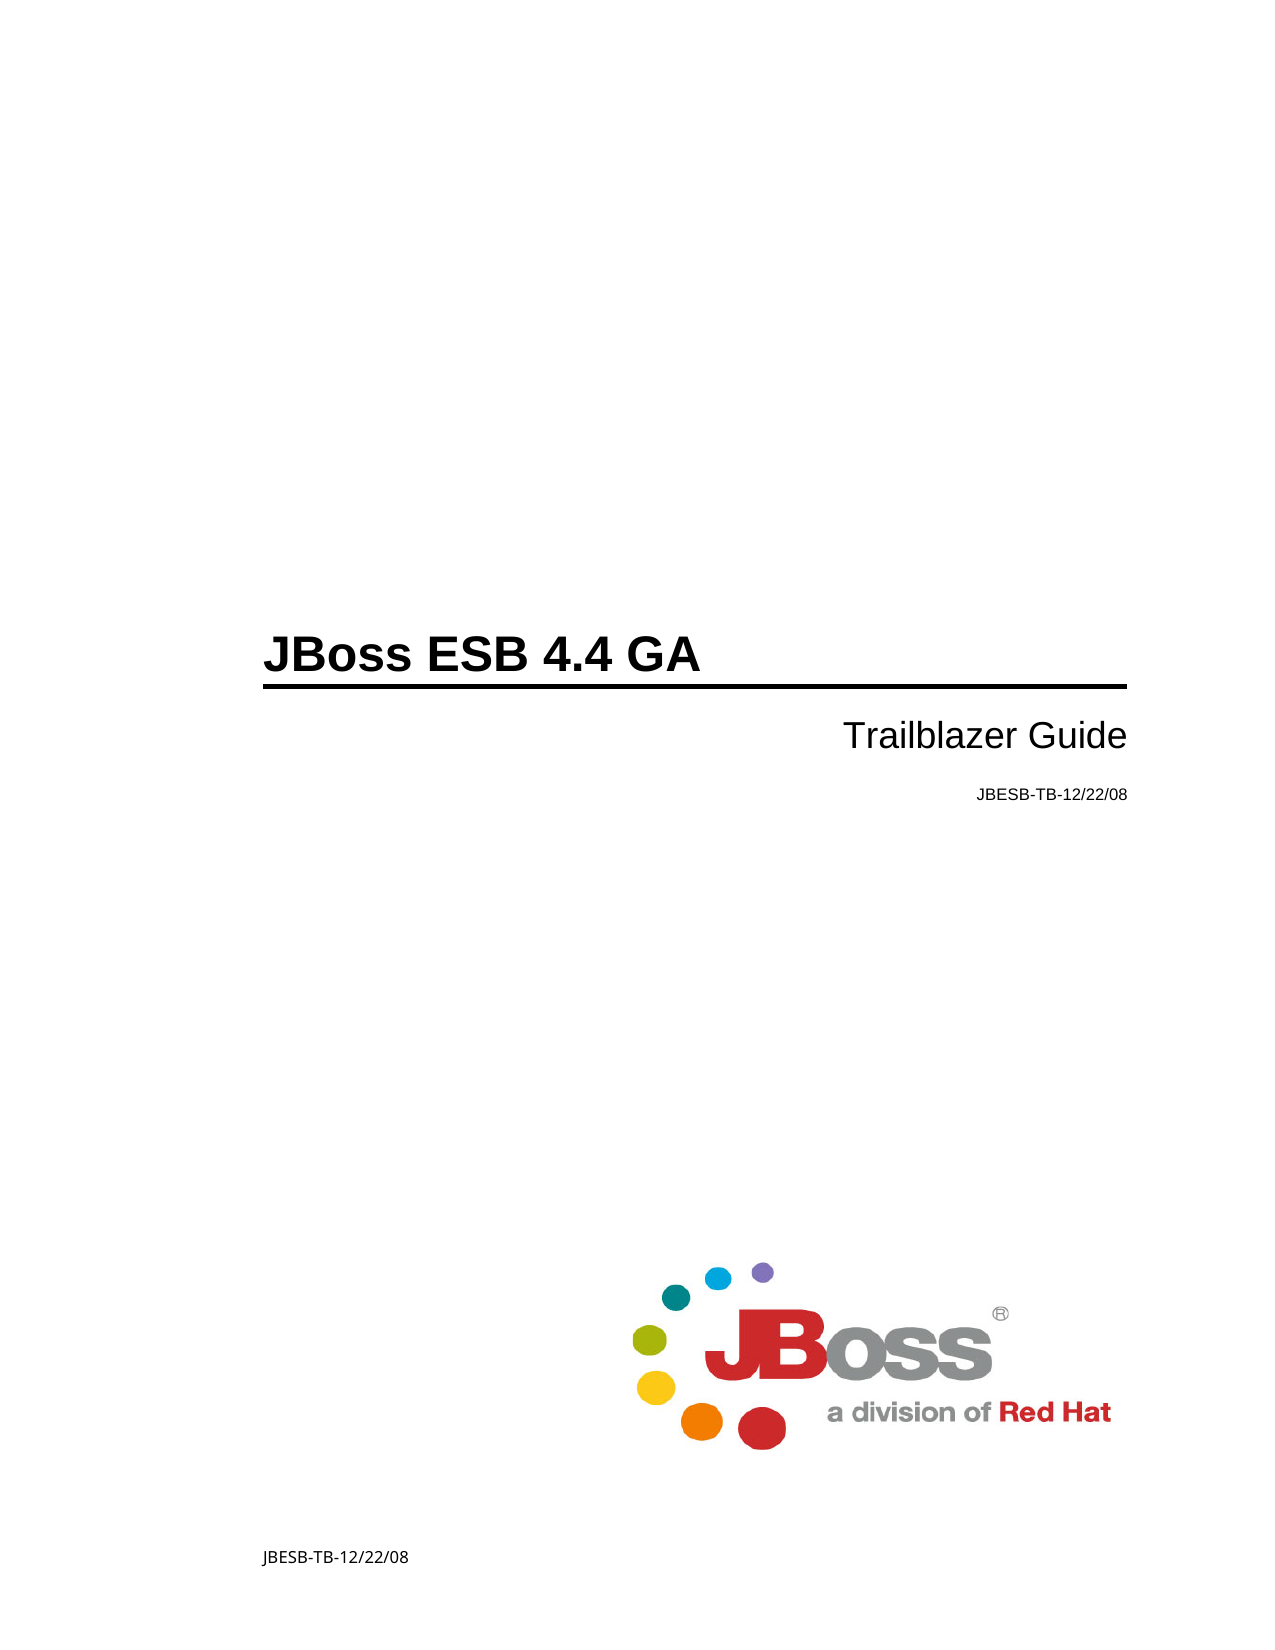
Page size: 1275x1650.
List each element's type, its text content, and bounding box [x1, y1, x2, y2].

subtitle Trailblazer Guide [263, 714, 1127, 756]
text JBESB-TB-12/22/08 [263, 786, 1127, 804]
title JBoss ESB 4.4 GA [263, 626, 1127, 684]
picture [632, 1262, 1111, 1450]
